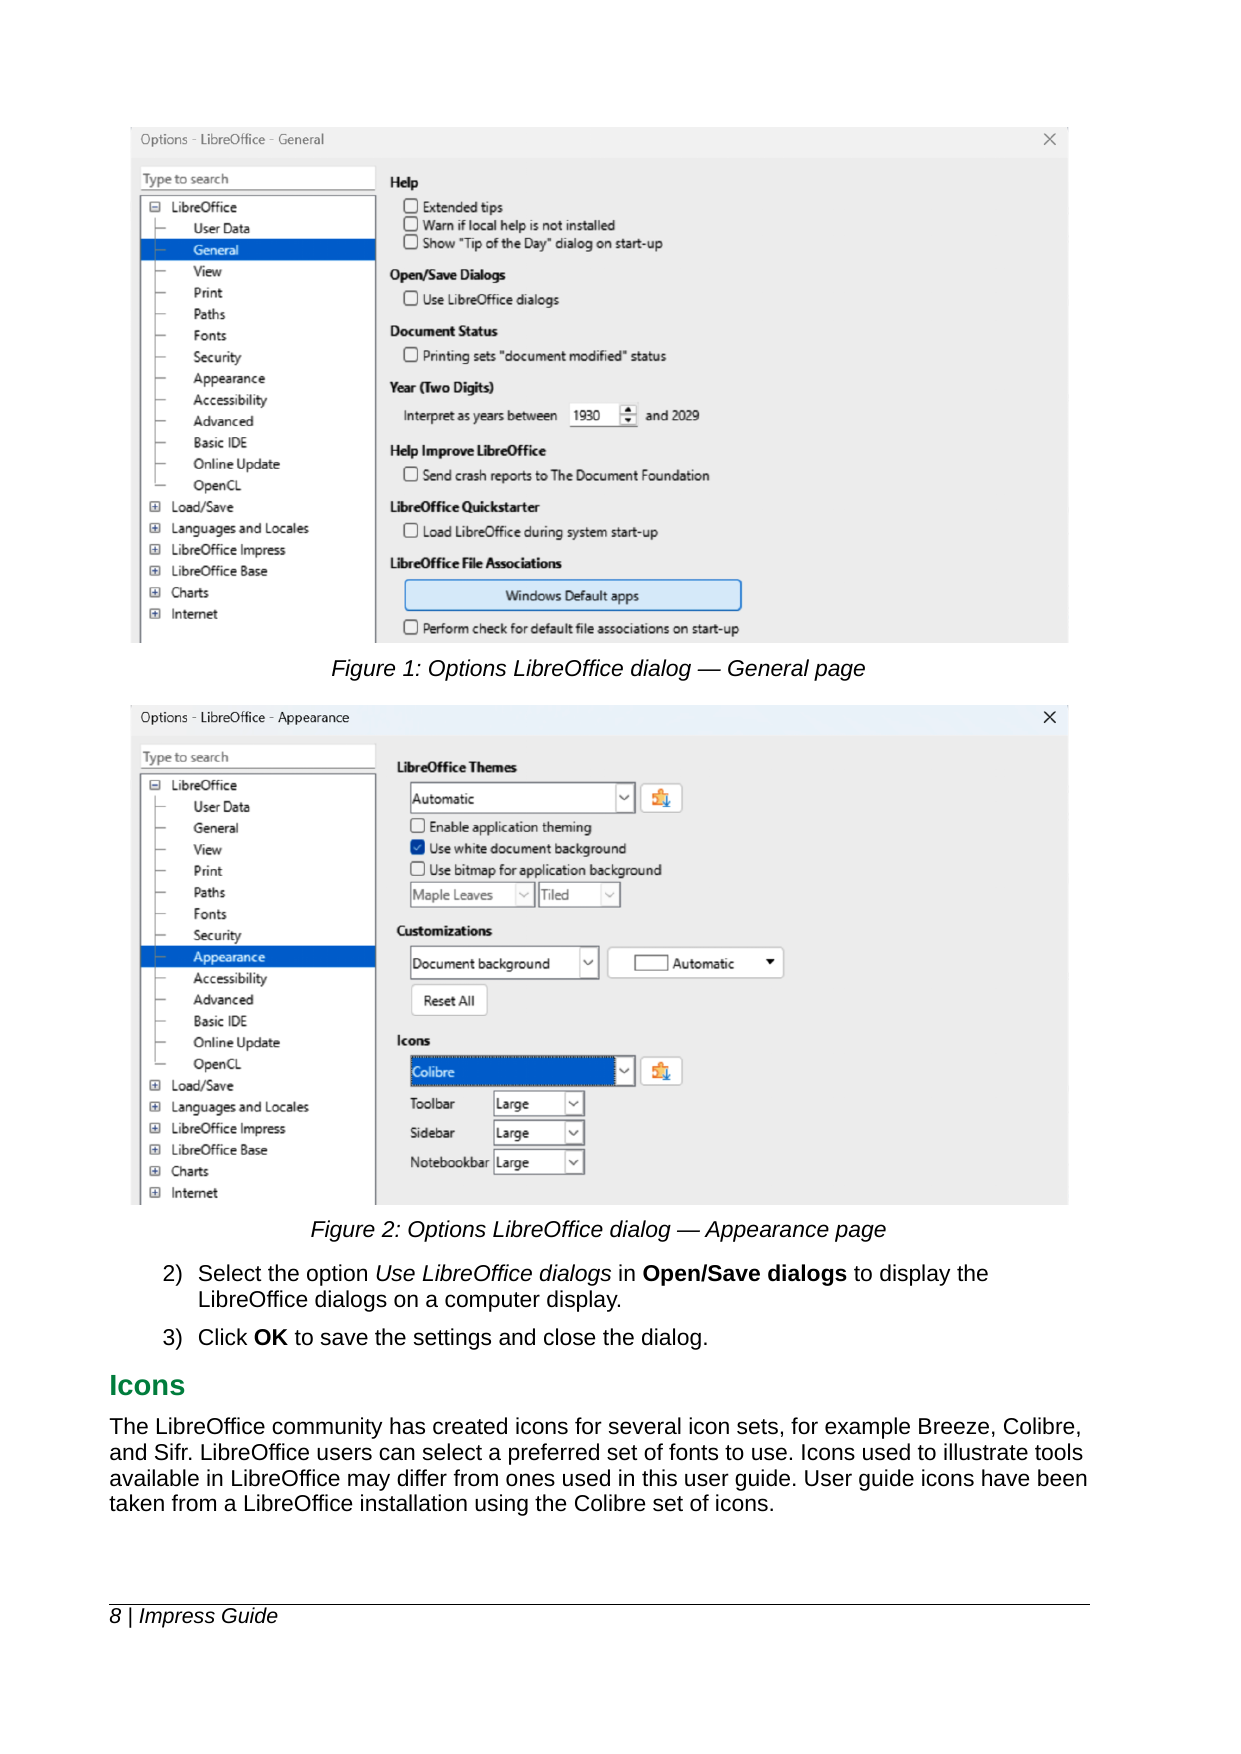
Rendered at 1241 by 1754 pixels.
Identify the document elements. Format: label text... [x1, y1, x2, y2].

picture [130, 127, 1069, 643]
text The LibreOffice community has created icons for several icon sets, for example Breeze, Colibre, and Sifr. LibreOffice users can select a preferred set of fonts to use. Icons used to illustrate tools available in LibreOffice may differ from ones used in this user guide. User guide icons have been taken from a LibreOffice installation using the Colibre set of icons. [109, 1414, 1090, 1517]
list Click OK to save the settings and close the dialog. [183, 1324, 1090, 1350]
text Figure 1: Options LibreOffice dialog — General page [131, 655, 1068, 681]
text Figure 2: Options LibreOffice dialog — Appearance page [131, 1217, 1068, 1242]
picture [130, 705, 1069, 1205]
list Select the option Use LibreOffice dialogs in Open/Save dialogs to display the LibreOffice dialogs on a computer display. [183, 1261, 1090, 1312]
subtitle Icons [109, 1369, 1090, 1402]
